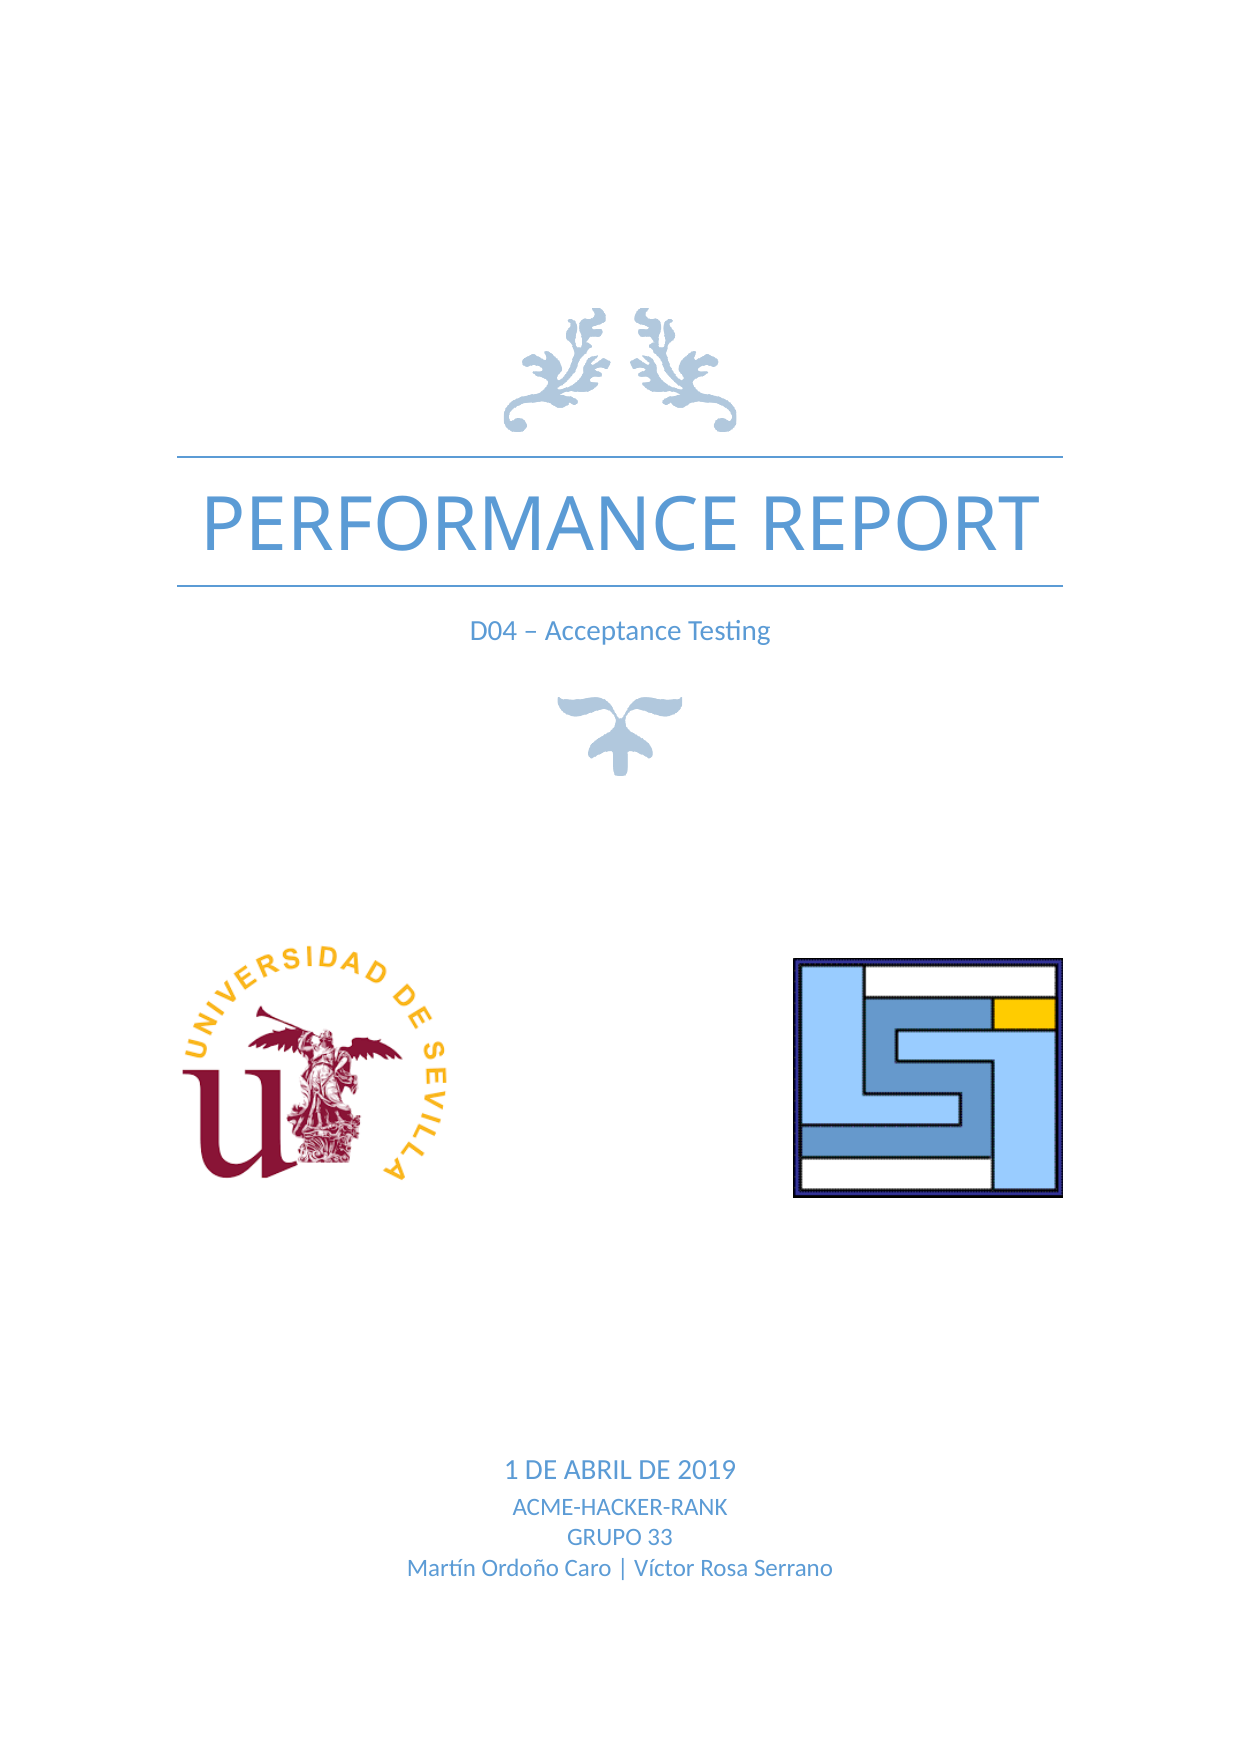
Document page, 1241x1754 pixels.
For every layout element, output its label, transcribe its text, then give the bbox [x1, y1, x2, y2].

picture [177, 943, 451, 1187]
text PERFORMANCE report [177, 458, 1063, 585]
picture [557, 697, 683, 776]
picture [793, 958, 1063, 1198]
picture [503, 308, 737, 432]
text D04 – Acceptance Testing [177, 612, 1063, 647]
